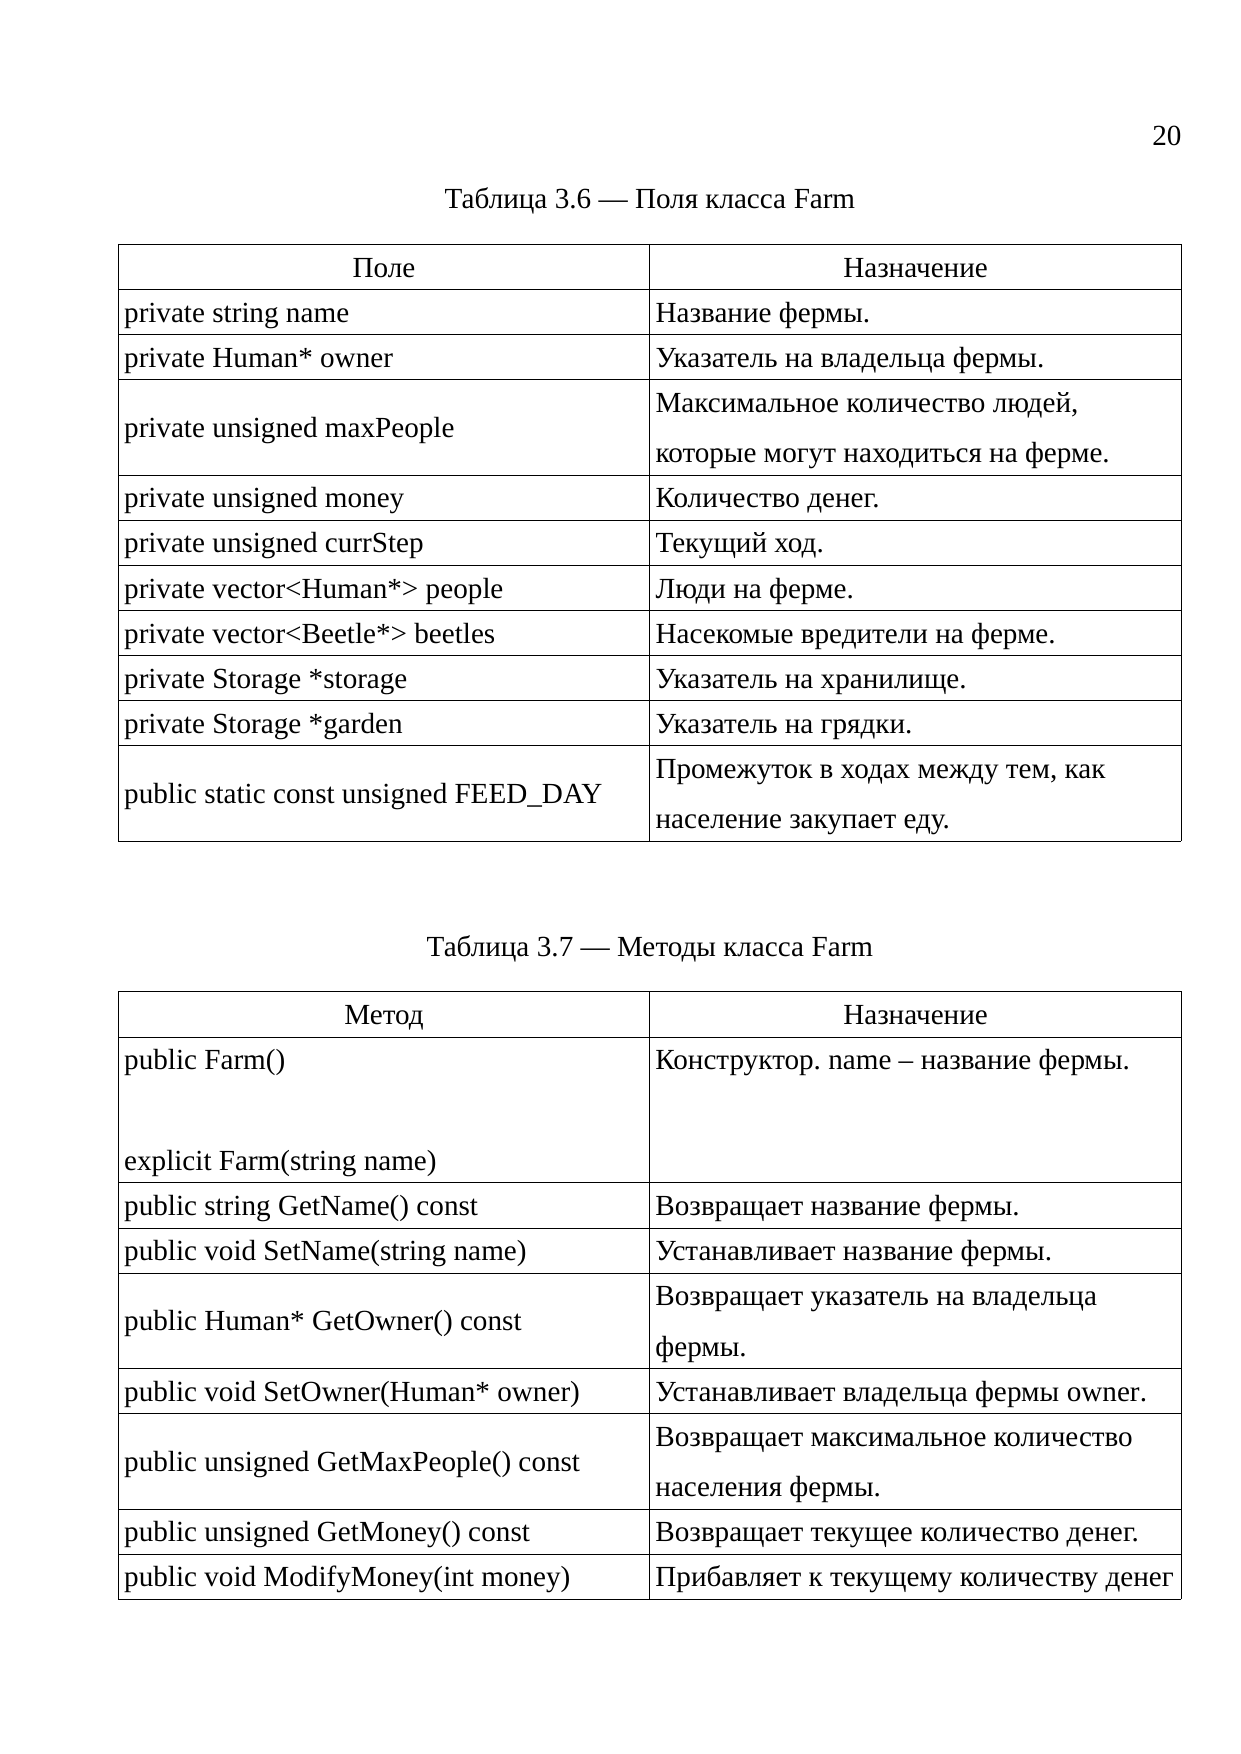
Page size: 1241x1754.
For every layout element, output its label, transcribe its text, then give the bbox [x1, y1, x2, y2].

table_cell Возвращает название фермы. [650, 1183, 1181, 1227]
table_cell public void SetOwner(Human* owner) [119, 1369, 649, 1413]
text Таблица 2.7 — Методы класса Farm [118, 929, 1181, 962]
table_cell Устанавливает владельца фермы owner. [650, 1369, 1181, 1413]
table_cell public unsigned GetMoney() const [119, 1510, 649, 1553]
table_cell public Farm() explicit Farm(string name) [119, 1038, 649, 1182]
table_header Назначение [650, 245, 1181, 289]
table_cell Название фермы. [650, 290, 1181, 334]
table_cell Указатель на владельца фермы. [650, 335, 1181, 379]
text Таблица 2.6 — Поля класса Farm [118, 181, 1181, 215]
table_cell public void ModifyMoney(int money) [119, 1555, 649, 1599]
table_cell public void SetName(string name) [119, 1229, 649, 1272]
table_cell private vector<Beetle*> beetles [119, 611, 649, 655]
table_cell private Storage *storage [119, 656, 649, 700]
table_cell public static const unsigned FEED_DAY [119, 746, 649, 841]
table_cell Указатель на хранилище. [650, 656, 1181, 700]
table_cell Насекомые вредители на ферме. [650, 611, 1181, 655]
table_cell private string name [119, 290, 649, 334]
table_cell public Human* GetOwner() const [119, 1274, 649, 1368]
table_cell Промежуток в ходах между тем, как население закупает еду. [650, 746, 1181, 841]
table_cell Возвращает указатель на владельца фермы. [650, 1274, 1181, 1368]
table_cell private Human* owner [119, 335, 649, 379]
table_cell Текущий ход. [650, 521, 1181, 565]
table_cell public string GetName() const [119, 1183, 649, 1227]
table_cell Возвращает максимальное количество населения фермы. [650, 1414, 1181, 1508]
table_header Метод [119, 992, 649, 1037]
table_cell Максимальное количество людей, которые могут находиться на ферме. [650, 380, 1181, 475]
table_cell private unsigned currStep [119, 521, 649, 565]
table_cell Люди на ферме. [650, 566, 1181, 610]
table_cell Указатель на грядки. [650, 701, 1181, 745]
table_cell Конструктор. name – название фермы. [650, 1038, 1181, 1182]
table_cell public unsigned GetMaxPeople() const [119, 1414, 649, 1508]
table_cell private vector<Human*> people [119, 566, 649, 610]
table_cell private unsigned maxPeople [119, 380, 649, 475]
table_cell Прибавляет к текущему количеству денег [650, 1555, 1181, 1599]
table_cell Возвращает текущее количество денег. [650, 1510, 1181, 1553]
table_header Назначение [650, 992, 1181, 1037]
table_cell private Storage *garden [119, 701, 649, 745]
table_cell Количество денег. [650, 476, 1181, 520]
table_header Поле [119, 245, 649, 289]
table_cell private unsigned money [119, 476, 649, 520]
table_cell Устанавливает название фермы. [650, 1229, 1181, 1272]
